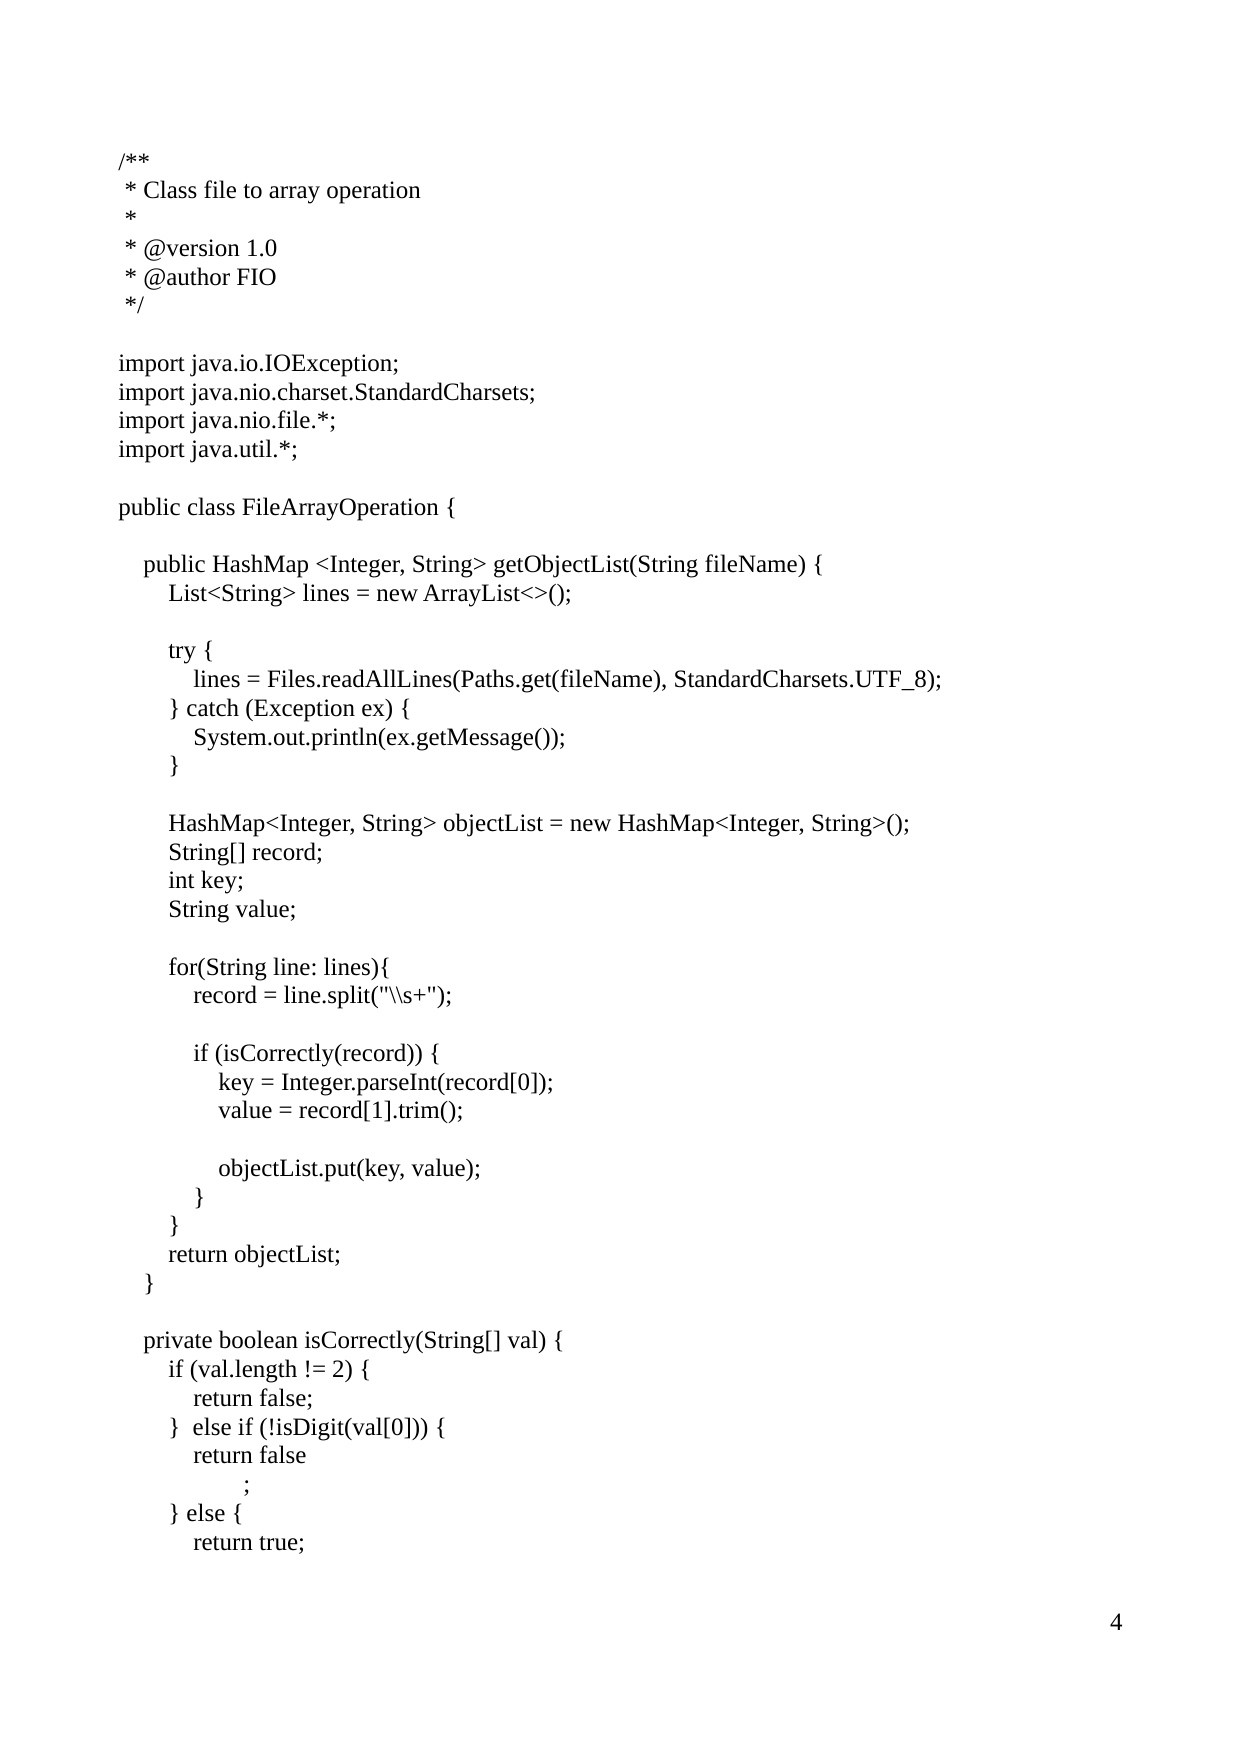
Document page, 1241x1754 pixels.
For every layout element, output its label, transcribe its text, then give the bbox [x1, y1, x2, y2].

text import java.nio.charset.StandardCharsets; [118, 377, 1122, 406]
text import java.util.*; [118, 434, 1122, 463]
text if (val.length != 2) { [118, 1354, 1122, 1383]
text * @version 1.0 [118, 233, 1122, 262]
text String value; [118, 894, 1122, 923]
text record = line.split("\\s+"); [118, 981, 1122, 1009]
text objectList.put(key, value); [118, 1153, 1122, 1182]
text } catch (Exception ex) { [118, 693, 1122, 722]
text private boolean isCorrectly(String[] val) { [118, 1326, 1122, 1354]
text key = Integer.parseInt(record[0]); [118, 1067, 1122, 1096]
text } [118, 1182, 1122, 1211]
text return objectList; [118, 1239, 1122, 1268]
text } [118, 1268, 1122, 1297]
text String[] record; [118, 837, 1122, 866]
text for(String line: lines){ [118, 952, 1122, 981]
text * @author FIO [118, 262, 1122, 291]
text */ [118, 291, 1122, 319]
text System.out.println(ex.getMessage()); [118, 722, 1122, 751]
text return false [118, 1441, 1122, 1469]
text public class FileArrayOperation { [118, 492, 1122, 521]
text /** [118, 147, 1122, 176]
text HashMap<Integer, String> objectList = new HashMap<Integer, String>(); [118, 808, 1122, 837]
text } else { [118, 1498, 1122, 1527]
text value = record[1].trim(); [118, 1096, 1122, 1124]
text lines = Files.readAllLines(Paths.get(fileName), StandardCharsets.UTF_8); [118, 664, 1122, 693]
text ; [118, 1469, 1122, 1498]
text int key; [118, 866, 1122, 894]
text public HashMap <Integer, String> getObjectList(String fileName) { [118, 549, 1122, 578]
text } [118, 1211, 1122, 1239]
text if (isCorrectly(record)) { [118, 1038, 1122, 1067]
text * [118, 204, 1122, 233]
text try { [118, 636, 1122, 664]
text * Class file to array operation [118, 176, 1122, 204]
text } else if (!isDigit(val[0])) { [118, 1412, 1122, 1441]
text import java.nio.file.*; [118, 406, 1122, 434]
text import java.io.IOException; [118, 348, 1122, 377]
text return false; [118, 1383, 1122, 1412]
text } [118, 751, 1122, 779]
text return true; [118, 1527, 1122, 1556]
text List<String> lines = new ArrayList<>(); [118, 578, 1122, 607]
